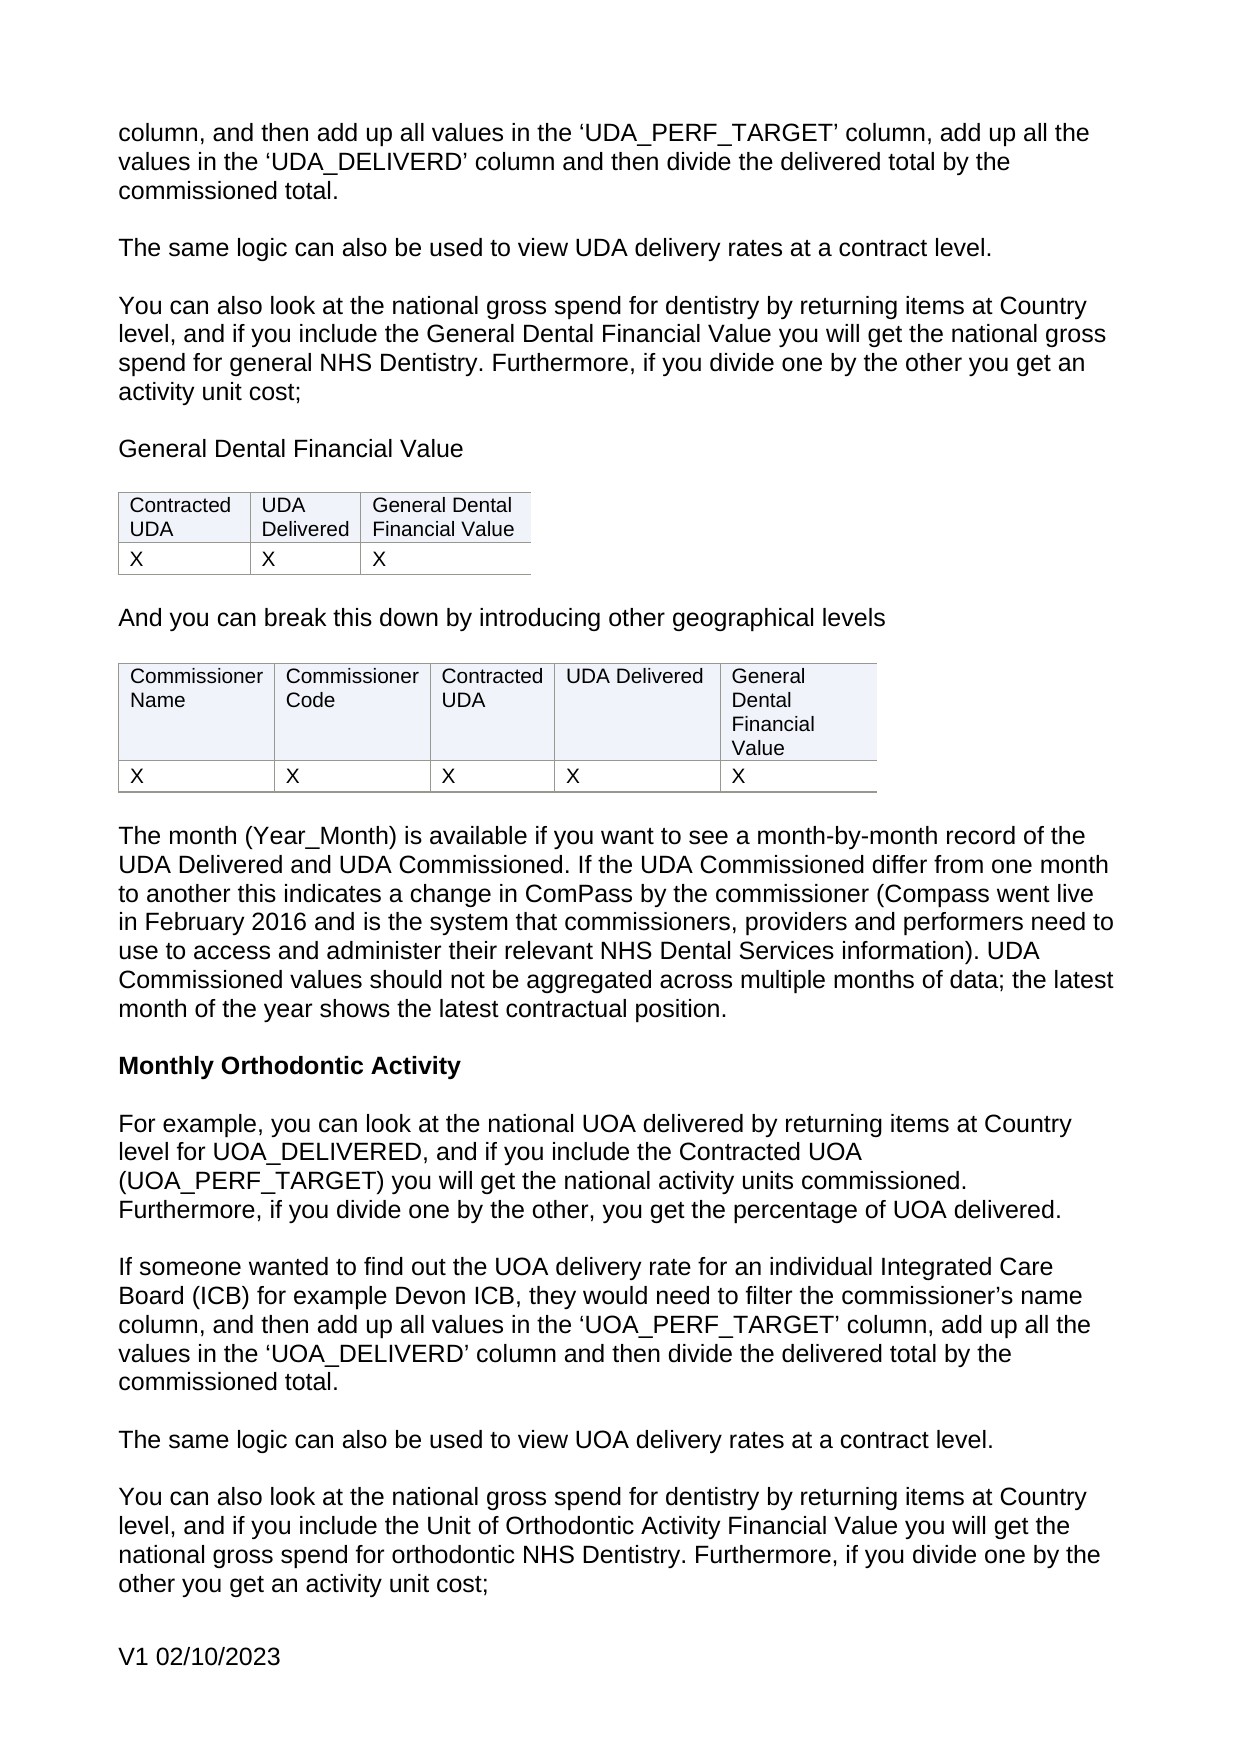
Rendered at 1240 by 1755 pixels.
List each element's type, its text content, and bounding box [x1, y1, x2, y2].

table_cell X [361, 543, 531, 573]
text You can also look at the national gross spend for dentistry by returning items at Country level, and if you include the Unit of Orthodontic Activity Financial Value you will get the national gross spend for orthodontic NHS Dentistry. Furthermore, if you divide one by the other you get an activity unit cost; [118, 1482, 1121, 1597]
text And you can break this down by introducing other geographical levels [118, 603, 1121, 632]
table_header [555, 632, 720, 663]
table_header [720, 632, 877, 663]
table_cell X [251, 543, 360, 573]
table_cell [1181, 663, 1240, 760]
table_header General Dental Financial Value [361, 493, 531, 542]
table_header [274, 632, 430, 663]
table_header [119, 632, 274, 663]
table_cell Contracted UDA [431, 664, 554, 760]
text The month (Year_Month) is available if you want to see a month-by-month record of the UDA Delivered and UDA Commissioned. If the UDA Commissioned differ from one month to another this indicates a change in ComPass by the commissioner (Compass went live in February 2016 and is the system that commissioners, providers and performers need to use to access and administer their relevant NHS Dental Services information). UDA Commissioned values should not be aggregated across multiple months of data; the latest month of the year shows the latest contractual position. [118, 821, 1121, 1022]
table_header Contracted UDA [119, 493, 250, 542]
text column, and then add up all values in the ‘UDA_PERF_TARGET’ column, add up all the values in the ‘UDA_DELIVERD’ column and then divide the delivered total by the commissioned total. [118, 118, 1121, 204]
table_header [1181, 632, 1240, 663]
text The same logic can also be used to view UDA delivery rates at a contract level. [118, 233, 1121, 262]
table_cell General Dental Financial Value [721, 664, 877, 760]
table_cell [877, 663, 979, 760]
table_cell [1081, 663, 1181, 760]
table_cell Commissioner Name [119, 664, 274, 760]
table_cell UDA Delivered [555, 664, 720, 760]
table_cell [979, 760, 1081, 791]
table_cell X [431, 761, 554, 791]
table_cell X [555, 761, 720, 791]
text Monthly Orthodontic Activity [118, 1051, 1121, 1080]
text If someone wanted to find out the UOA delivery rate for an individual Integrated Care Board (ICB) for example Devon ICB, they would need to filter the commissioner’s name column, and then add up all values in the ‘UOA_PERF_TARGET’ column, add up all the values in the ‘UOA_DELIVERD’ column and then divide the delivered total by the commissioned total. [118, 1252, 1121, 1396]
table_cell X [119, 543, 250, 573]
table_cell [1181, 760, 1240, 791]
table_cell [1081, 760, 1181, 791]
text The same logic can also be used to view UOA delivery rates at a contract level. [118, 1425, 1121, 1454]
text You can also look at the national gross spend for dentistry by returning items at Country level, and if you include the General Dental Financial Value you will get the national gross spend for general NHS Dentistry. Furthermore, if you divide one by the other you get an activity unit cost; [118, 291, 1121, 406]
text For example, you can look at the national UOA delivered by returning items at Country level for UOA_DELIVERED, and if you include the Contracted UOA (UOA_PERF_TARGET) you will get the national activity units commissioned. Furthermore, if you divide one by the other, you get the percentage of UOA delivered. [118, 1109, 1121, 1224]
table_cell [979, 663, 1081, 760]
table_cell X [721, 761, 877, 791]
table_header [1081, 632, 1181, 663]
table_cell Commissioner Code [275, 664, 430, 760]
table_header [877, 632, 979, 663]
table_header UDA Delivered [251, 493, 360, 542]
table_cell X [119, 761, 274, 791]
table_header [430, 632, 554, 663]
table_header [979, 632, 1081, 663]
table_cell X [275, 761, 430, 791]
table_cell [877, 760, 979, 791]
text General Dental Financial Value [118, 434, 1121, 463]
